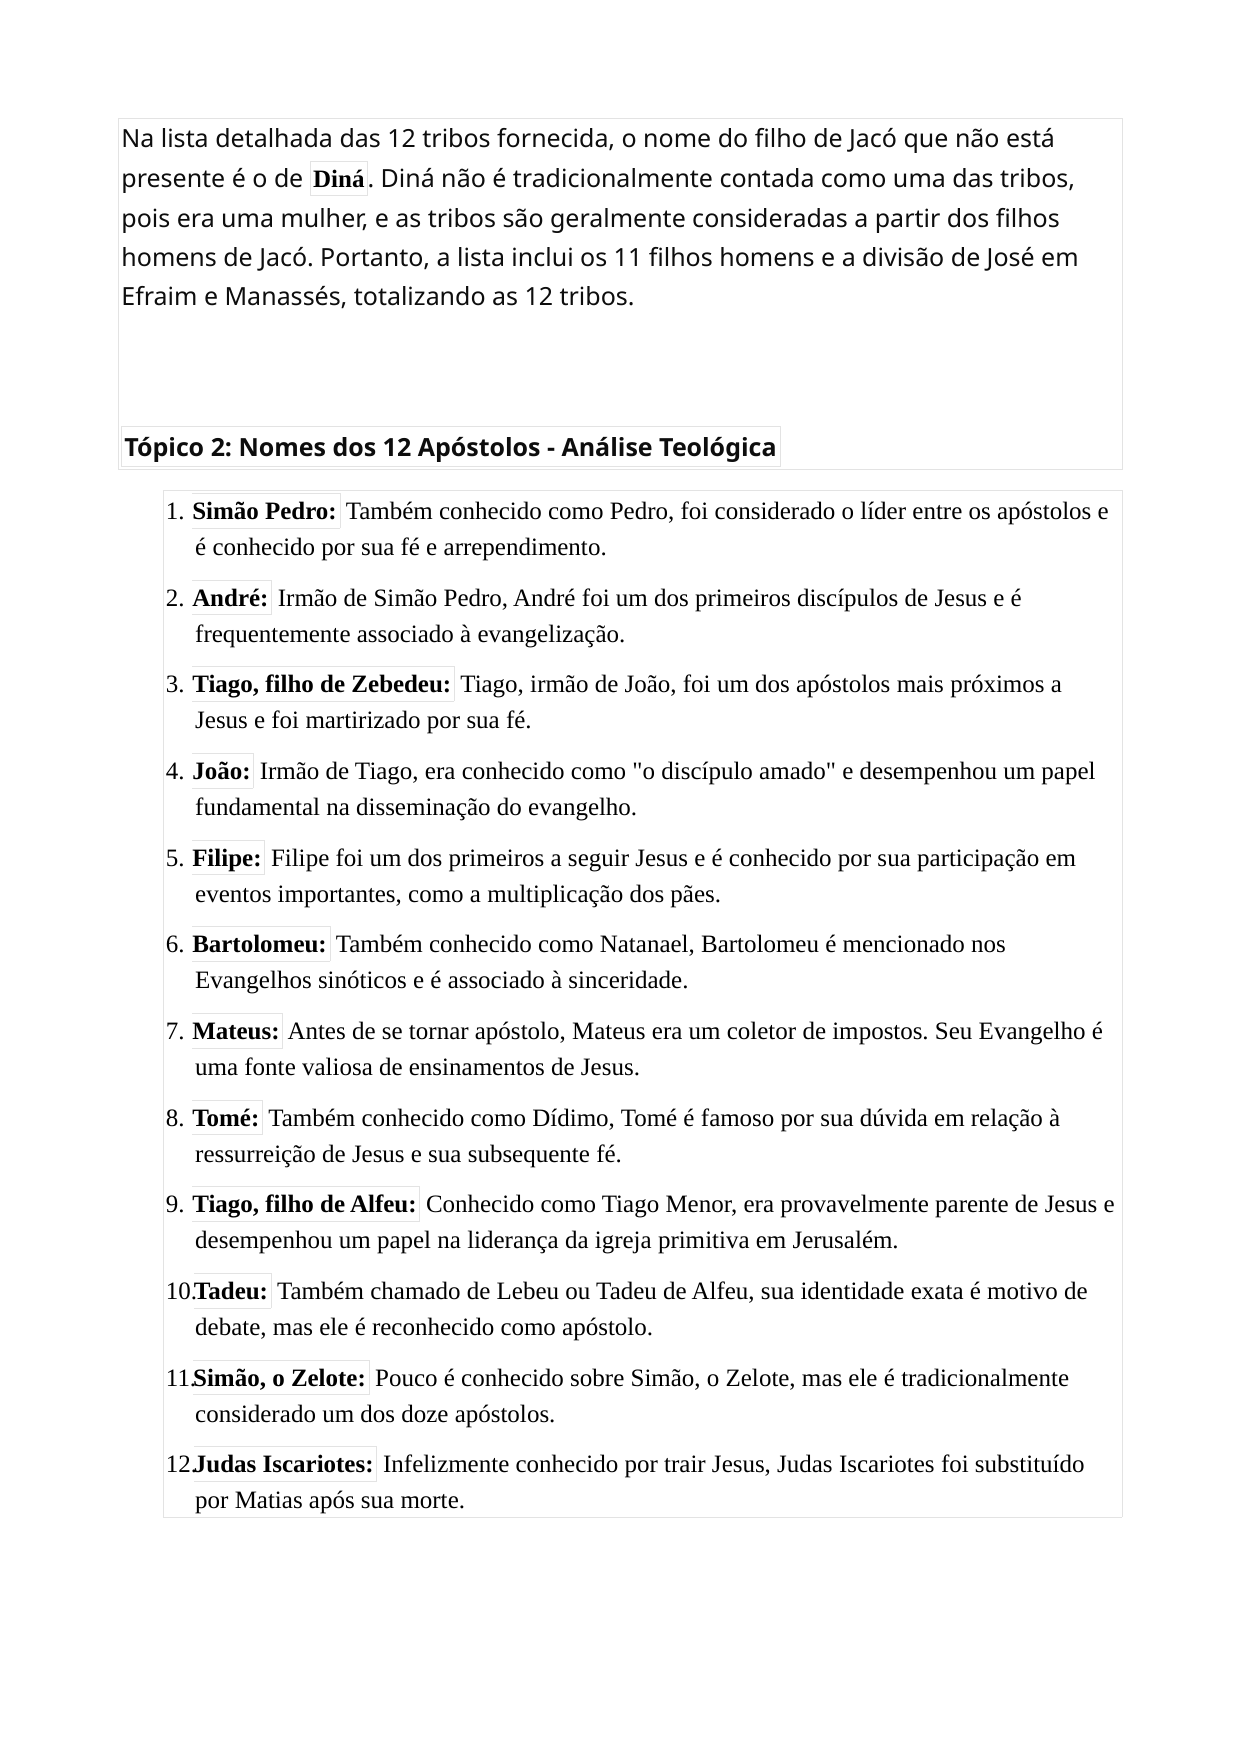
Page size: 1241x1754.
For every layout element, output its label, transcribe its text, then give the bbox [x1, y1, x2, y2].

list Tadeu: Também chamado de Lebeu ou Tadeu de Alfeu, sua identidade exata é motivo de debate, mas ele é reconhecido como apóstolo. [164, 1270, 1122, 1341]
list Bartolomeu: Também conhecido como Natanael, Bartolomeu é mencionado nos Evangelhos sinóticos e é associado à sinceridade. [164, 923, 1122, 994]
list Filipe: Filipe foi um dos primeiros a seguir Jesus e é conhecido por sua participação em eventos importantes, como a multiplicação dos pães. [164, 837, 1122, 908]
list Judas Iscariotes: Infelizmente conhecido por trair Jesus, Judas Iscariotes foi substituído por Matias após sua morte. [164, 1443, 1122, 1517]
list Simão, o Zelote: Pouco é conhecido sobre Simão, o Zelote, mas ele é tradicionalmente considerado um dos doze apóstolos. [164, 1357, 1122, 1428]
list Tiago, filho de Alfeu: Conhecido como Tiago Menor, era provavelmente parente de Jesus e desempenhou um papel na liderança da igreja primitiva em Jerusalém. [164, 1183, 1122, 1254]
list Mateus: Antes de se tornar apóstolo, Mateus era um coletor de impostos. Seu Evangelho é uma fonte valiosa de ensinamentos de Jesus. [164, 1010, 1122, 1081]
list Tomé: Também conhecido como Dídimo, Tomé é famoso por sua dúvida em relação à ressurreição de Jesus e sua subsequente fé. [164, 1097, 1122, 1168]
text Tópico 2: Nomes dos 12 Apóstolos - Análise Teológica [119, 377, 1122, 469]
list Tiago, filho de Zebedeu: Tiago, irmão de João, foi um dos apóstolos mais próximos a Jesus e foi martirizado por sua fé. [164, 663, 1122, 734]
list João: Irmão de Tiago, era conhecido como "o discípulo amado" e desempenhou um papel fundamental na disseminação do evangelho. [164, 750, 1122, 821]
text Na lista detalhada das 12 tribos fornecida, o nome do filho de Jacó que não está presente é o de Diná. Diná não é tradicionalmente contada como uma das tribos, pois era uma mulher, e as tribos são geralmente consideradas a partir dos filhos homens de Jacó. Portanto, a lista inclui os 11 filhos homens e a divisão de José em Efraim e Manassés, totalizando as 12 tribos. [119, 119, 1122, 313]
list Simão Pedro: Também conhecido como Pedro, foi considerado o líder entre os apóstolos e é conhecido por sua fé e arrependimento. [164, 491, 1122, 561]
list André: Irmão de Simão Pedro, André foi um dos primeiros discípulos de Jesus e é frequentemente associado à evangelização. [164, 577, 1122, 648]
